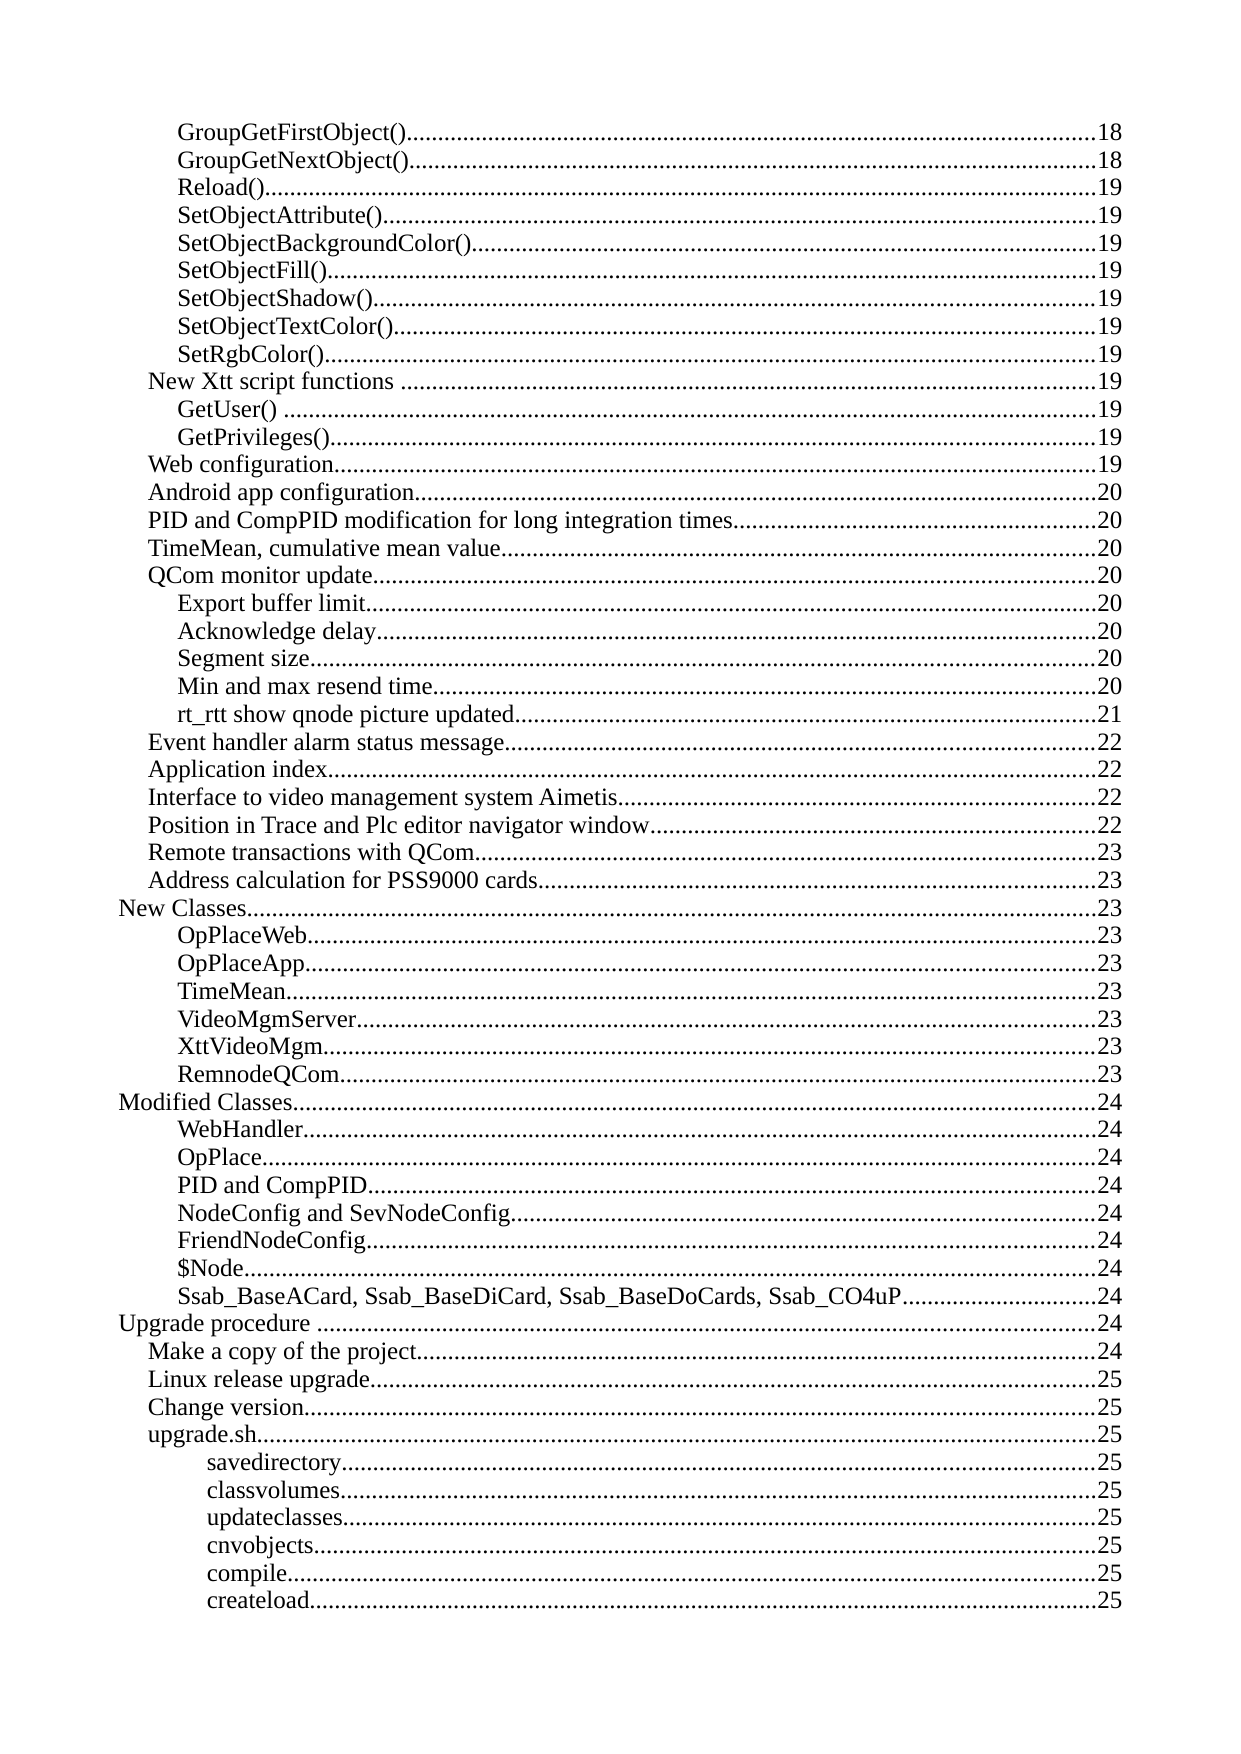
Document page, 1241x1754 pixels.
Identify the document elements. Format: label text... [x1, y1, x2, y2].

text OpPlace 24 [177, 1143, 1122, 1171]
text Change version 25 [148, 1393, 1122, 1420]
text classvolumes 25 [207, 1476, 1122, 1503]
text GetPrivileges() 19 [177, 423, 1122, 451]
text VideoMgmServer 23 [177, 1005, 1122, 1032]
text createload 25 [207, 1587, 1122, 1614]
text Address calculation for PSS9000 cards 23 [148, 866, 1122, 894]
text GroupGetNextObject() 18 [177, 146, 1122, 173]
text Remote transactions with QCom 23 [148, 838, 1122, 866]
text Segment size 20 [177, 644, 1122, 672]
text $Node 24 [177, 1254, 1122, 1282]
text Application index 22 [148, 755, 1122, 783]
text Upgrade procedure 24 [118, 1309, 1122, 1337]
text Event handler alarm status message 22 [148, 728, 1122, 755]
text New Classes 23 [118, 894, 1122, 922]
text Reload() 19 [177, 173, 1122, 201]
text SetObjectTextColor() 19 [177, 312, 1122, 340]
text updateclasses 25 [207, 1503, 1122, 1531]
text TimeMean, cumulative mean value 20 [148, 534, 1122, 561]
text Position in Trace and Plc editor navigator window 22 [148, 811, 1122, 838]
text Linux release upgrade 25 [148, 1365, 1122, 1393]
text SetObjectShadow() 19 [177, 284, 1122, 312]
text upgrade.sh 25 [148, 1420, 1122, 1448]
text RemnodeQCom 23 [177, 1060, 1122, 1088]
text Acknowledge delay 20 [177, 617, 1122, 644]
text GroupGetFirstObject() 18 [177, 118, 1122, 146]
text compile 25 [207, 1559, 1122, 1587]
text Modified Classes 24 [118, 1088, 1122, 1116]
text Ssab_BaseACard, Ssab_BaseDiCard, Ssab_BaseDoCards, Ssab_CO4uP 24 [177, 1282, 1122, 1309]
text SetRgbColor() 19 [177, 340, 1122, 367]
text Interface to video management system Aimetis 22 [148, 783, 1122, 811]
text Web configuration 19 [148, 451, 1122, 478]
text XttVideoMgm 23 [177, 1032, 1122, 1060]
text New Xtt script functions 19 [148, 367, 1122, 395]
text WebHandler 24 [177, 1116, 1122, 1143]
text FriendNodeConfig 24 [177, 1226, 1122, 1254]
text savedirectory 25 [207, 1448, 1122, 1476]
text Android app configuration 20 [148, 478, 1122, 506]
text NodeConfig and SevNodeConfig 24 [177, 1199, 1122, 1226]
text PID and CompPID 24 [177, 1171, 1122, 1199]
text cnvobjects 25 [207, 1531, 1122, 1559]
text rt_rtt show qnode picture updated 21 [177, 700, 1122, 728]
text TimeMean 23 [177, 977, 1122, 1005]
text PID and CompPID modification for long integration times 20 [148, 506, 1122, 534]
text Make a copy of the project 24 [148, 1337, 1122, 1365]
text Export buffer limit 20 [177, 589, 1122, 617]
text SetObjectAttribute() 19 [177, 201, 1122, 229]
text SetObjectBackgroundColor() 19 [177, 229, 1122, 257]
text SetObjectFill() 19 [177, 257, 1122, 284]
text Min and max resend time 20 [177, 672, 1122, 700]
text GetUser() 19 [177, 395, 1122, 423]
text OpPlaceWeb 23 [177, 922, 1122, 949]
text OpPlaceApp 23 [177, 949, 1122, 977]
text QCom monitor update 20 [148, 561, 1122, 589]
